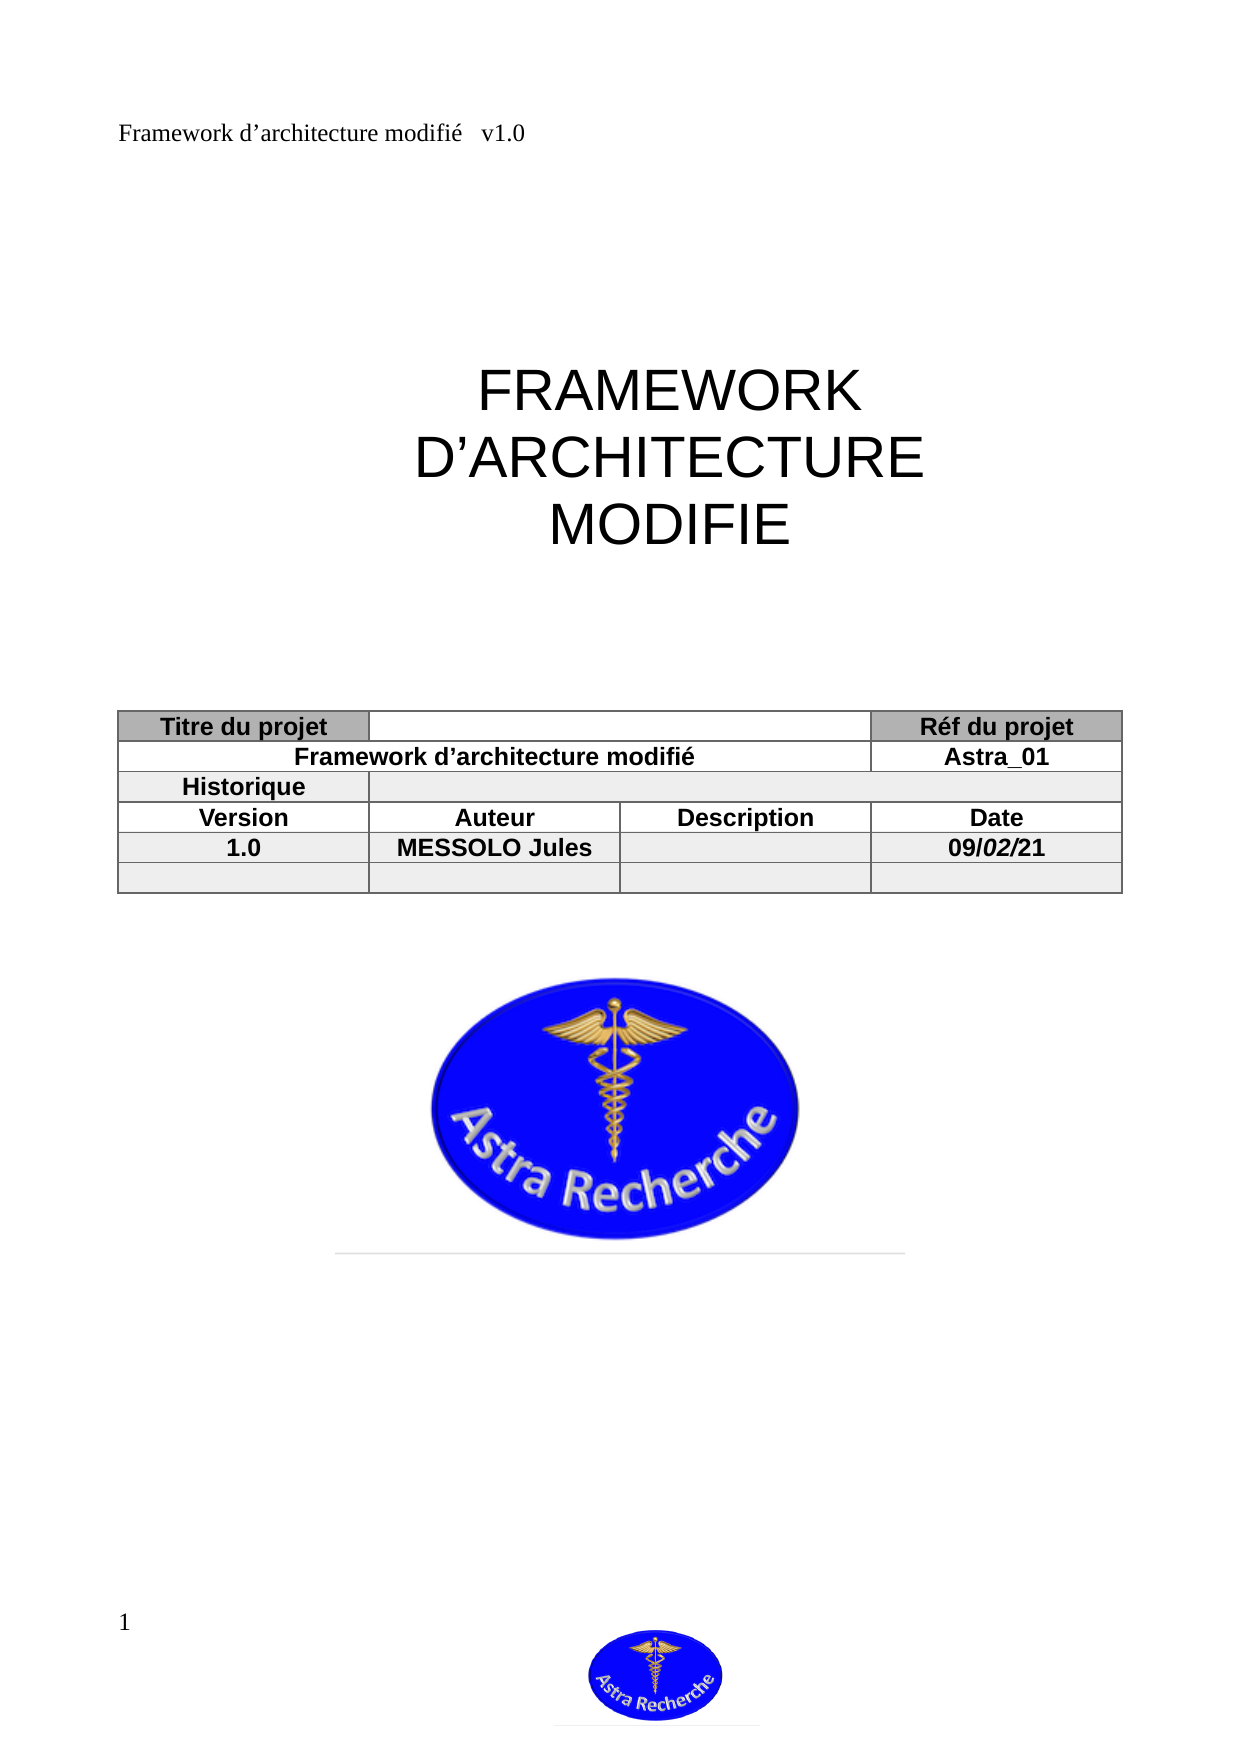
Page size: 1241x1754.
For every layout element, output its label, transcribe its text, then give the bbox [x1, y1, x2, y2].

table_cell [370, 772, 1121, 801]
table_cell Date [872, 803, 1121, 831]
table_cell [119, 863, 368, 892]
table_cell [872, 863, 1121, 892]
picture [335, 951, 906, 1264]
table_cell [621, 833, 870, 862]
table_cell Historique [119, 772, 368, 801]
table_header [370, 712, 870, 740]
table_cell Astra_01 [872, 742, 1121, 771]
table_cell Framework d’architecture modifié [119, 742, 870, 771]
table_cell [621, 863, 870, 892]
table_cell 09/02/21 [872, 833, 1121, 862]
table_cell [370, 863, 619, 892]
table_cell 1.0 [119, 833, 368, 862]
table_header Titre du projet [119, 712, 368, 740]
picture [553, 1620, 761, 1729]
table_cell Version [119, 803, 368, 831]
table_header Réf du projet [872, 712, 1121, 740]
table_cell MESSOLO Jules [370, 833, 619, 862]
table_cell Auteur [370, 803, 619, 831]
table_cell Description [621, 803, 870, 831]
